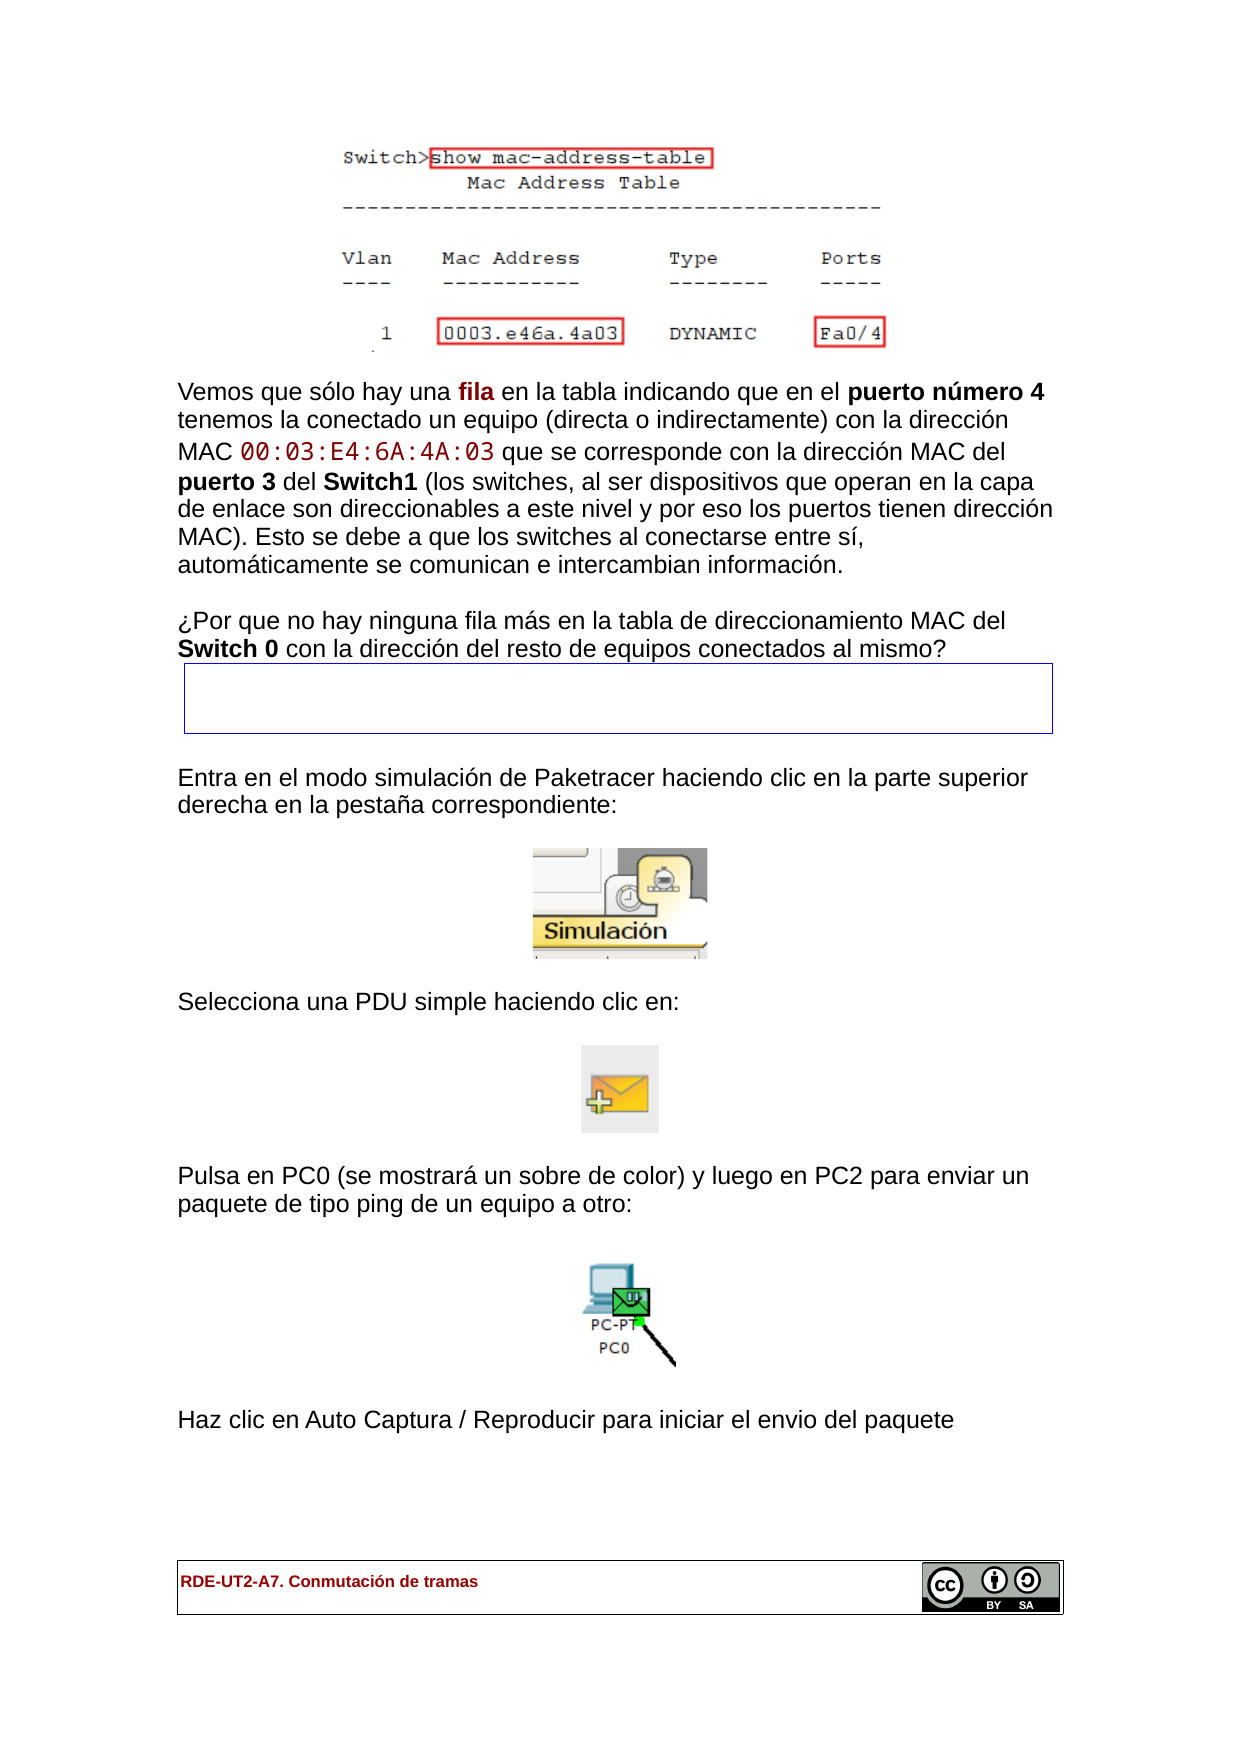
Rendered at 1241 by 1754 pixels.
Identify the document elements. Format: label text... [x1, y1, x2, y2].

picture [564, 1246, 676, 1378]
text Entra en el modo simulación de Paketracer haciendo clic en la parte superior derecha en la pestaña correspondiente: [177, 763, 1063, 819]
picture [341, 147, 899, 352]
text ¿Por que no hay ninguna fila más en la tabla de direccionamiento MAC del Switch 0 con la dirección del resto de equipos conectados al mismo? [177, 607, 1063, 663]
picture [922, 1562, 1060, 1612]
text Haz clic en Auto Captura / Reproducir para iniciar el envio del paquete [177, 1406, 1063, 1434]
picture [581, 1045, 659, 1133]
text Pulsa en PC0 (se mostrará un sobre de color) y luego en PC2 para enviar un paquete de tipo ping de un equipo a otro: [177, 1162, 1063, 1218]
table_header [185, 664, 1052, 733]
text Vemos que sólo hay una fila en la tabla indicando que en el puerto número 4 tenemos la conectado un equipo (directa o indirectamente) con la dirección MAC 00:03:E4:6A:4A:03 que se corresponde con la dirección MAC del puerto 3 del Switch1 (los switches, al ser dispositivos que operan en la capa de enlace son direccionables a este nivel y por eso los puertos tienen dirección MAC). Esto se debe a que los switches al conectarse entre sí, automáticamente se comunican e intercambian información. [177, 377, 1063, 579]
picture [532, 848, 708, 959]
text Selecciona una PDU simple haciendo clic en: [177, 988, 1063, 1016]
